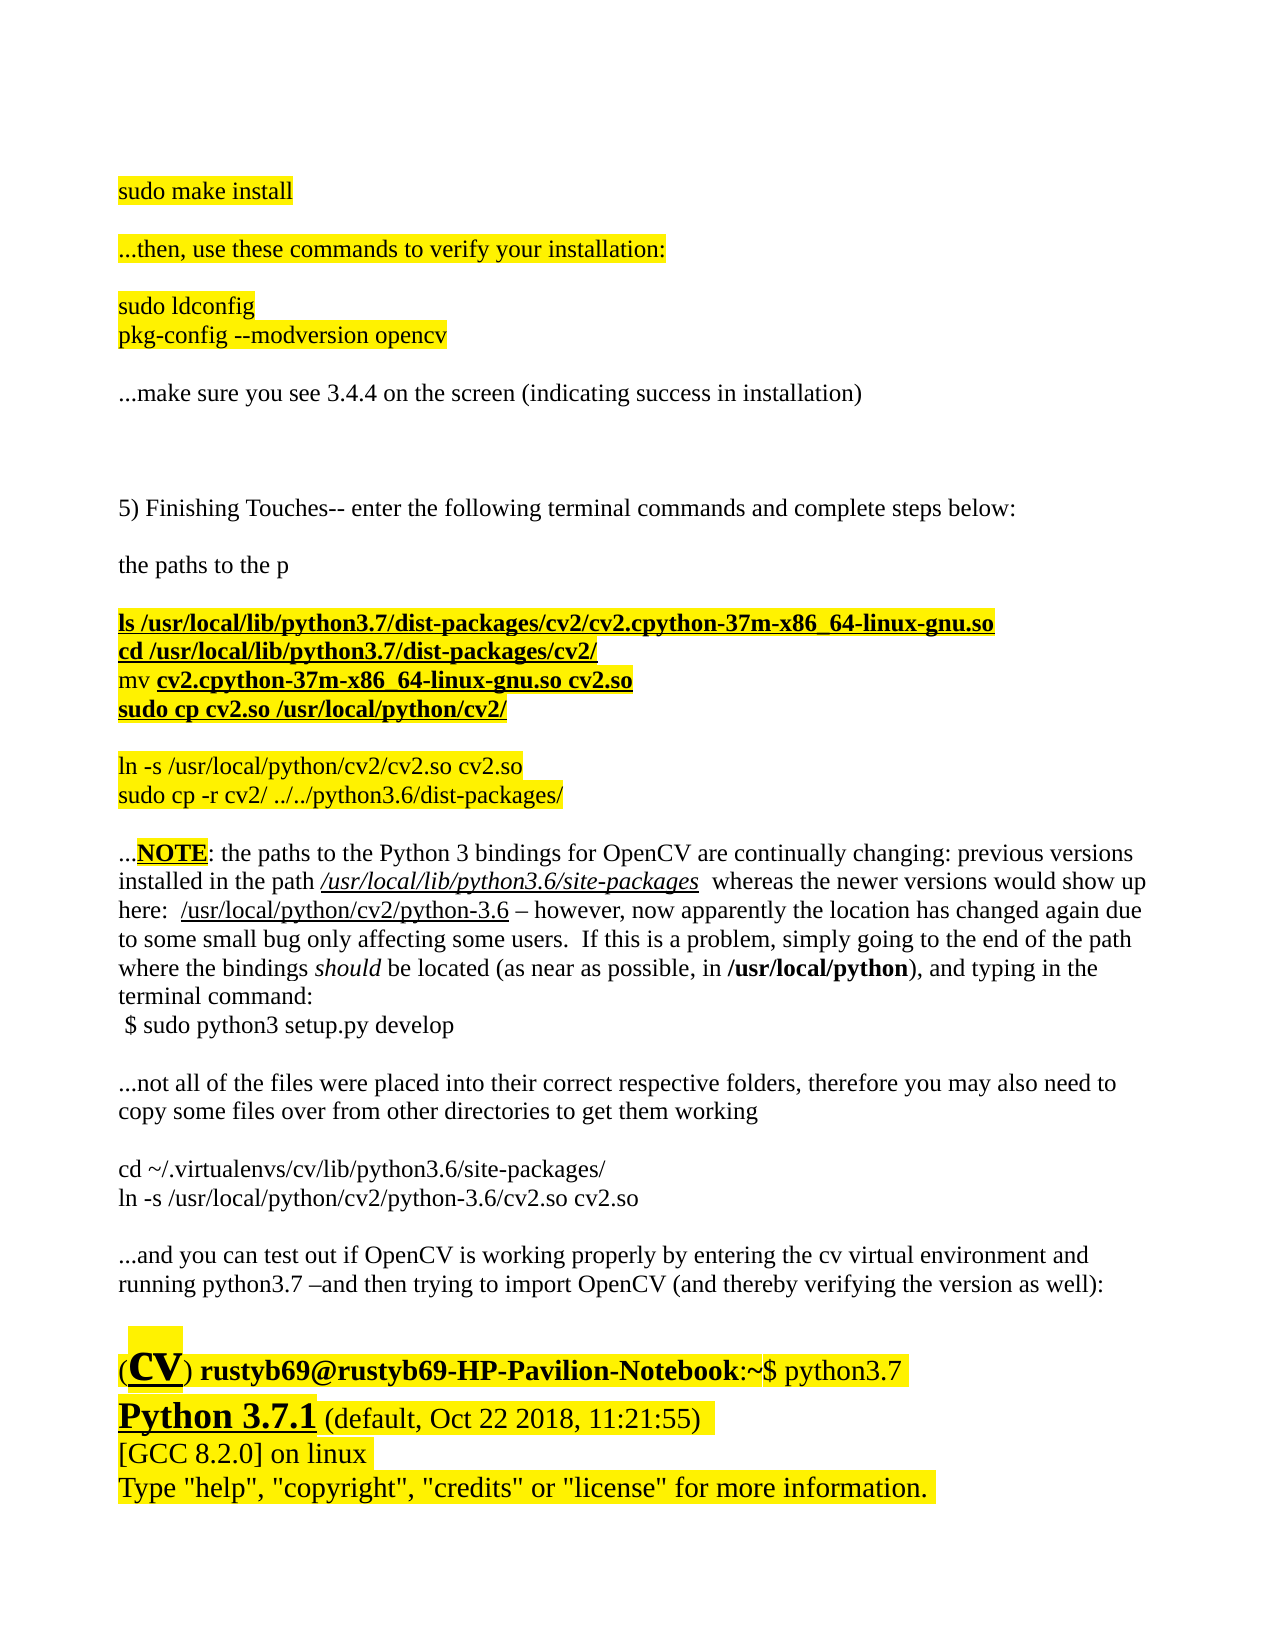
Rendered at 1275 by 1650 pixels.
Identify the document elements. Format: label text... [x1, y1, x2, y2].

text 5) Finishing Touches-- enter the following terminal commands and complete steps below: [118, 493, 1157, 521]
text sudo make install [118, 176, 1157, 205]
text pkg-config --modversion opencv [118, 320, 1157, 349]
text ...then, use these commands to verify your installation: [118, 234, 1157, 263]
text ...make sure you see 3.4.4 on the screen (indicating success in installation) [118, 378, 1157, 406]
text (cv) rustyb69@rustyb69-HP-Pavilion-Notebook:~$ python3.7 Python 3.7.1 (default, Oct 22 2018, 11:21:55) [GCC 8.2.0] on linux Type "help", "copyright", "credits" or "license" for more information. [118, 1326, 1157, 1504]
text ...and you can test out if OpenCV is working properly by entering the cv virtual environment and running python3.7 –and then trying to import OpenCV (and thereby verifying the version as well): [118, 1240, 1157, 1298]
text $ sudo python3 setup.py develop [118, 1010, 1157, 1068]
text sudo ldconfig [118, 291, 1157, 320]
text cd ~/.virtualenvs/cv/lib/python3.6/site-packages/ [118, 1154, 1157, 1183]
text the paths to the p [118, 550, 1157, 579]
text ...not all of the files were placed into their correct respective folders, therefore you may also need to copy some files over from other directories to get them working [118, 1068, 1157, 1125]
text ls /usr/local/lib/python3.7/dist-packages/cv2/cv2.cpython-37m-x86_64-linux-gnu.so cd /usr/local/lib/python3.7/dist-packages/cv2/ mv cv2.cpython-37m-x86_64-linux-gnu.so cv2.so sudo cp cv2.so /usr/local/python/cv2/ [118, 608, 1157, 751]
text ln -s /usr/local/python/cv2/cv2.so cv2.so sudo cp -r cv2/ ../../python3.6/dist-packages/ [118, 751, 1157, 838]
text ...NOTE: the paths to the Python 3 bindings for OpenCV are continually changing: previous versions installed in the path /usr/local/lib/python3.6/site-packages whereas the newer versions would show up here: /usr/local/python/cv2/python-3.6 – however, now apparently the location has changed again due to some small bug only affecting some users. If this is a problem, simply going to the end of the path where the bindings should be located (as near as possible, in /usr/local/python), and typing in the terminal command: [118, 838, 1157, 1010]
text ln -s /usr/local/python/cv2/python-3.6/cv2.so cv2.so [118, 1183, 1157, 1211]
